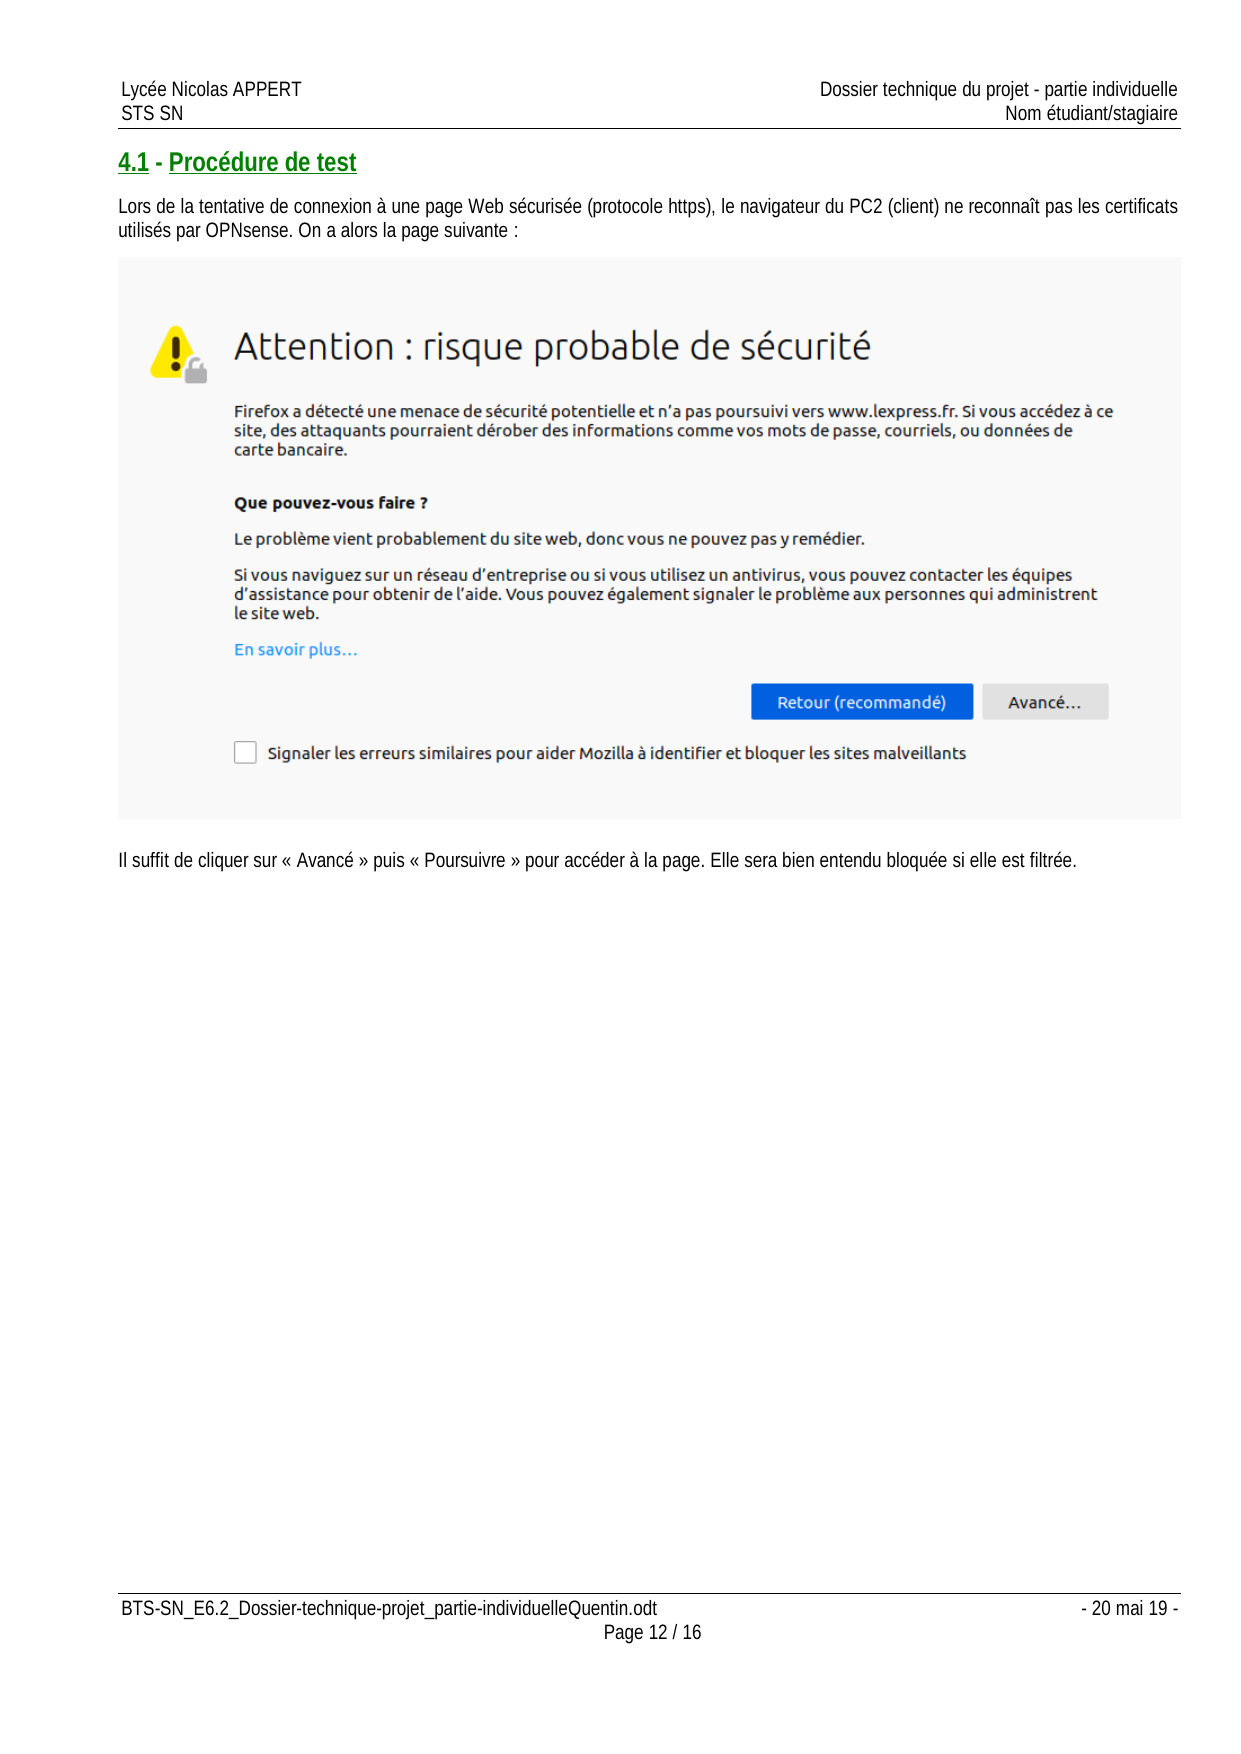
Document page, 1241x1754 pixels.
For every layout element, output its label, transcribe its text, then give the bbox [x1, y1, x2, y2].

subtitle 4.1 - Procédure de test [118, 145, 1181, 176]
text Lors de la tentative de connexion à une page Web sécurisée (protocole https), le navigateur du PC2 (client) ne reconnaît pas les certificats utilisés par OPNsense. On a alors la page suivante : [118, 194, 1181, 242]
picture [118, 257, 1182, 819]
text Il suffit de cliquer sur « Avancé » puis « Poursuivre » pour accéder à la page. Elle sera bien entendu bloquée si elle est filtrée. [118, 848, 1181, 872]
